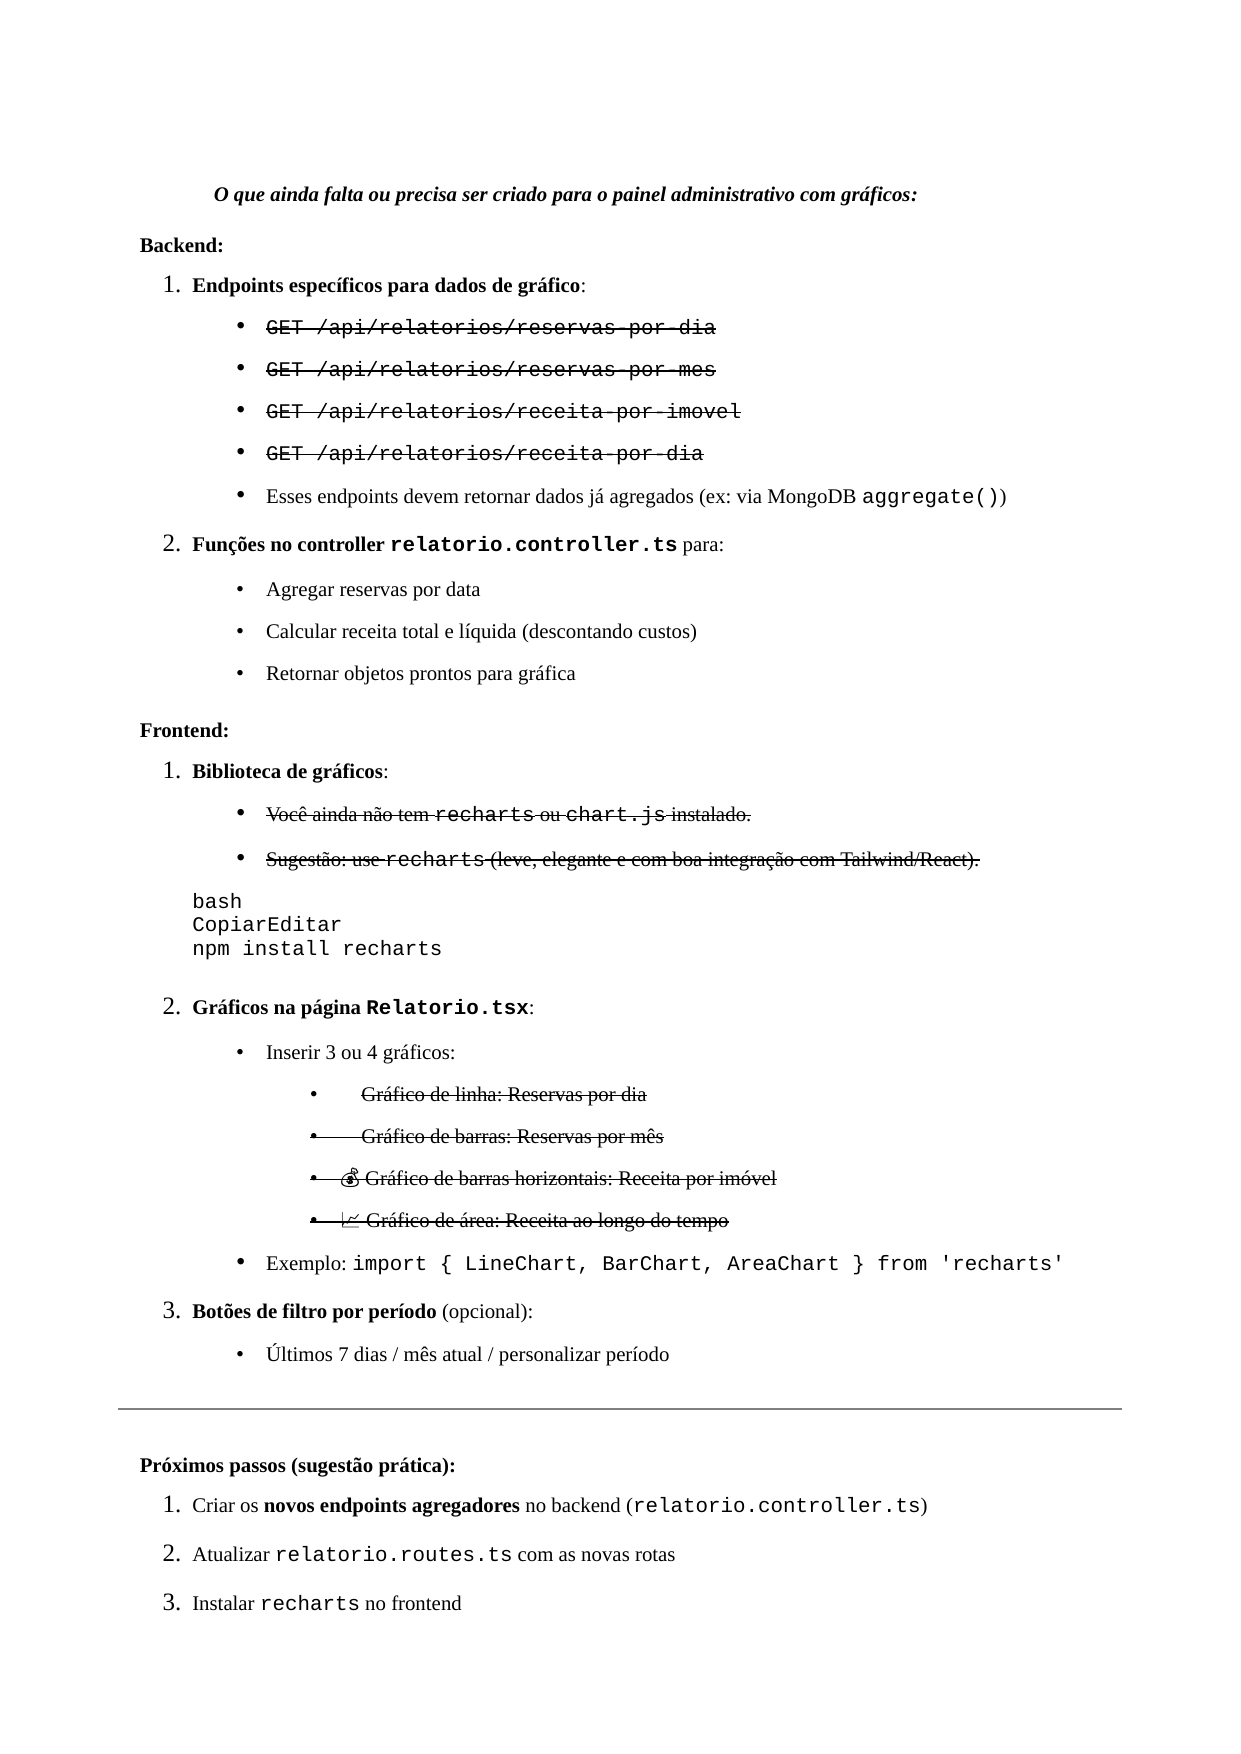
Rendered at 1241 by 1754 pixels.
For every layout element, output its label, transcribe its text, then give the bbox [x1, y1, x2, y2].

list Botões de filtro por período (opcional): [162, 1295, 1122, 1323]
list Exemplo: import { LineChart, BarChart, AreaChart } from 'recharts' [236, 1251, 1122, 1276]
list Endpoints específicos para dados de gráfico: [162, 269, 1122, 298]
list 💰 Gráfico de barras horizontais: Receita por imóvel [310, 1166, 1122, 1190]
list Instalar recharts no frontend [162, 1587, 1122, 1616]
list GET /api/relatorios/receita-por-imovel [236, 401, 1122, 424]
list Gráficos na página Relatorio.tsx: [162, 991, 1122, 1021]
list Esses endpoints devem retornar dados já agregados (ex: via MongoDB aggregate()) [236, 484, 1122, 510]
list 📈 Gráfico de área: Receita ao longo do tempo [310, 1208, 1122, 1232]
list Últimos 7 dias / mês atual / personalizar período [236, 1342, 1122, 1366]
subtitle 🔧 Backend: [118, 233, 1122, 257]
subtitle 🎨 Frontend: [118, 718, 1122, 742]
list Criar os novos endpoints agregadores no backend (relatorio.controller.ts) [162, 1489, 1122, 1519]
list CopiarEditar [162, 914, 1122, 938]
list 📆 Gráfico de linha: Reservas por dia [310, 1082, 1122, 1106]
list GET /api/relatorios/reservas-por-dia [236, 317, 1122, 341]
list Agregar reservas por data [236, 577, 1122, 601]
list npm install recharts [162, 938, 1122, 962]
list Funções no controller relatorio.controller.ts para: [162, 528, 1122, 558]
list Atualizar relatorio.routes.ts com as novas rotas [162, 1538, 1122, 1568]
list GET /api/relatorios/receita-por-dia [236, 442, 1122, 466]
list 📆 Gráfico de barras: Reservas por mês [310, 1124, 1122, 1148]
list Inserir 3 ou 4 gráficos: [236, 1039, 1122, 1064]
list Você ainda não tem recharts ou chart.js instalado. [236, 802, 1122, 828]
subtitle ✅ Próximos passos (sugestão prática): [118, 1453, 1122, 1477]
subtitle 🧩 O que ainda falta ou precisa ser criado para o painel administrativo com gráficos: [162, 182, 1122, 206]
list Sugestão: use recharts (leve, elegante e com boa integração com Tailwind/React). [236, 846, 1122, 872]
list Biblioteca de gráficos: [162, 755, 1122, 783]
list bash [162, 891, 1122, 914]
list Calcular receita total e líquida (descontando custos) [236, 619, 1122, 643]
list Retornar objetos prontos para gráfica [236, 661, 1122, 685]
list GET /api/relatorios/reservas-por-mes [236, 359, 1122, 383]
